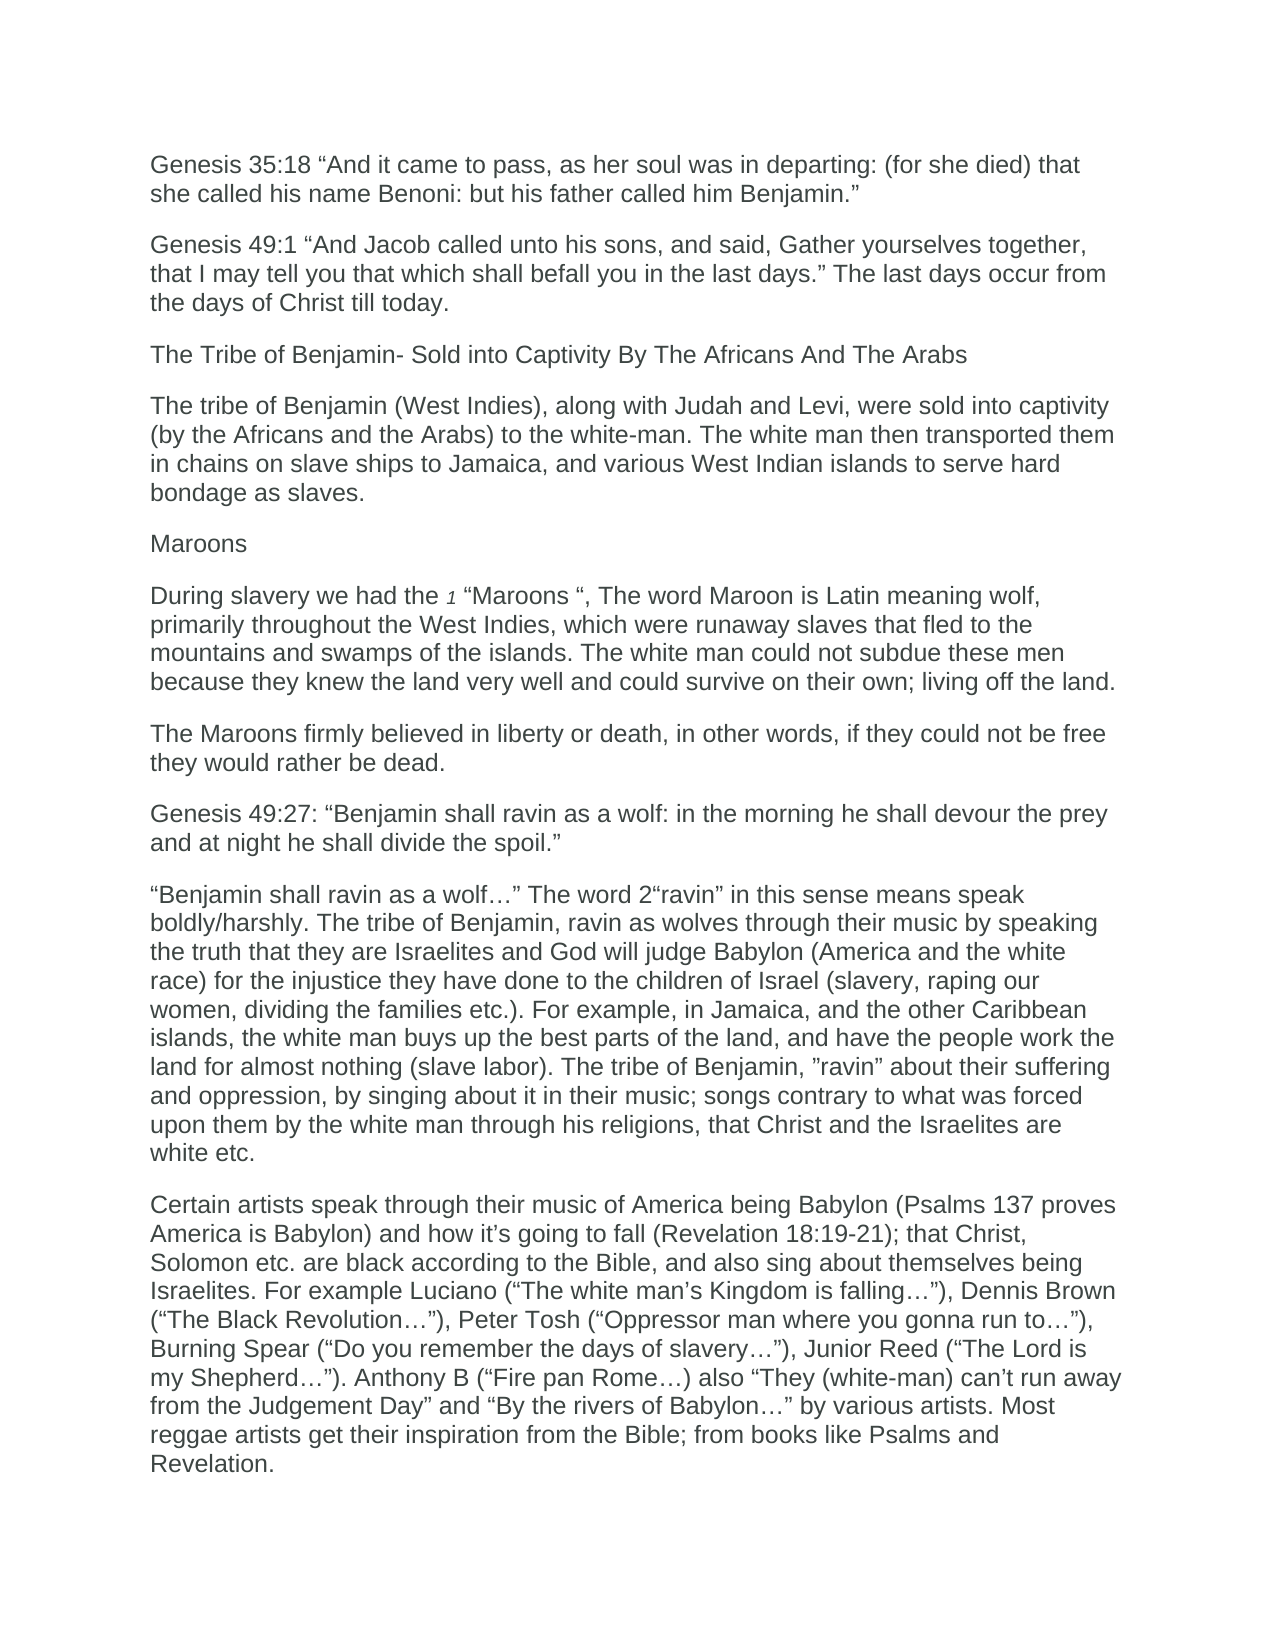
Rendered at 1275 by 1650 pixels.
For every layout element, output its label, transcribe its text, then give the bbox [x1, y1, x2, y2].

text Genesis 49:1 “And Jacob called unto his sons, and said, Gather yourselves together, that I may tell you that which shall befall you in the last days.” The last days occur from the days of Christ till today. [150, 230, 1125, 317]
text “Benjamin shall ravin as a wolf…” The word 2“ravin” in this sense means speak boldly/harshly. The tribe of Benjamin, ravin as wolves through their music by speaking the truth that they are Israelites and God will judge Babylon (America and the white race) for the injustice they have done to the children of Israel (slavery, raping our women, dividing the families etc.). For example, in Jamaica, and the other Caribbean islands, the white man buys up the best parts of the land, and have the people work the land for almost nothing (slave labor). The tribe of Benjamin, ”ravin” about their suffering and oppression, by singing about it in their music; songs contrary to what was forced upon them by the white man through his religions, that Christ and the Israelites are white etc. [150, 879, 1125, 1167]
text The tribe of Benjamin (West Indies), along with Judah and Levi, were sold into captivity (by the Africans and the Arabs) to the white-man. The white man then transported them in chains on slave ships to Jamaica, and various West Indian islands to serve hard bondage as slaves. [150, 391, 1125, 506]
text During slavery we had the 1 “Maroons “, The word Maroon is Latin meaning wolf, primarily throughout the West Indies, which were runaway slaves that fled to the mountains and swamps of the islands. The white man could not subdue these men because they knew the land very well and could survive on their own; living off the land. [150, 581, 1125, 696]
text Genesis 35:18 “And it came to pass, as her soul was in departing: (for she died) that she called his name Benoni: but his father called him Benjamin.” [150, 150, 1125, 207]
text Certain artists speak through their music of America being Babylon (Psalms 137 proves America is Babylon) and how it’s going to fall (Revelation 18:19-21); that Christ, Solomon etc. are black according to the Bible, and also sing about themselves being Israelites. For example Luciano (“The white man’s Kingdom is falling…”), Dennis Brown (“The Black Revolution…”), Peter Tosh (“Oppressor man where you gonna run to…”), Burning Spear (“Do you remember the days of slavery…”), Junior Reed (“The Lord is my Shepherd…”). Anthony B (“Fire pan Rome…) also “They (white-man) can’t run away from the Judgement Day” and “By the rivers of Babylon…” by various artists. Most reggae artists get their inspiration from the Bible; from books like Psalms and Revelation. [150, 1190, 1125, 1477]
text Maroons [150, 529, 1125, 558]
text Genesis 49:27: “Benjamin shall ravin as a wolf: in the morning he shall devour the prey and at night he shall divide the spoil.” [150, 799, 1125, 857]
text The Tribe of Benjamin- Sold into Captivity By The Africans And The Arabs [150, 339, 1125, 368]
text The Maroons firmly believed in liberty or death, in other words, if they could not be free they would rather be dead. [150, 719, 1125, 776]
